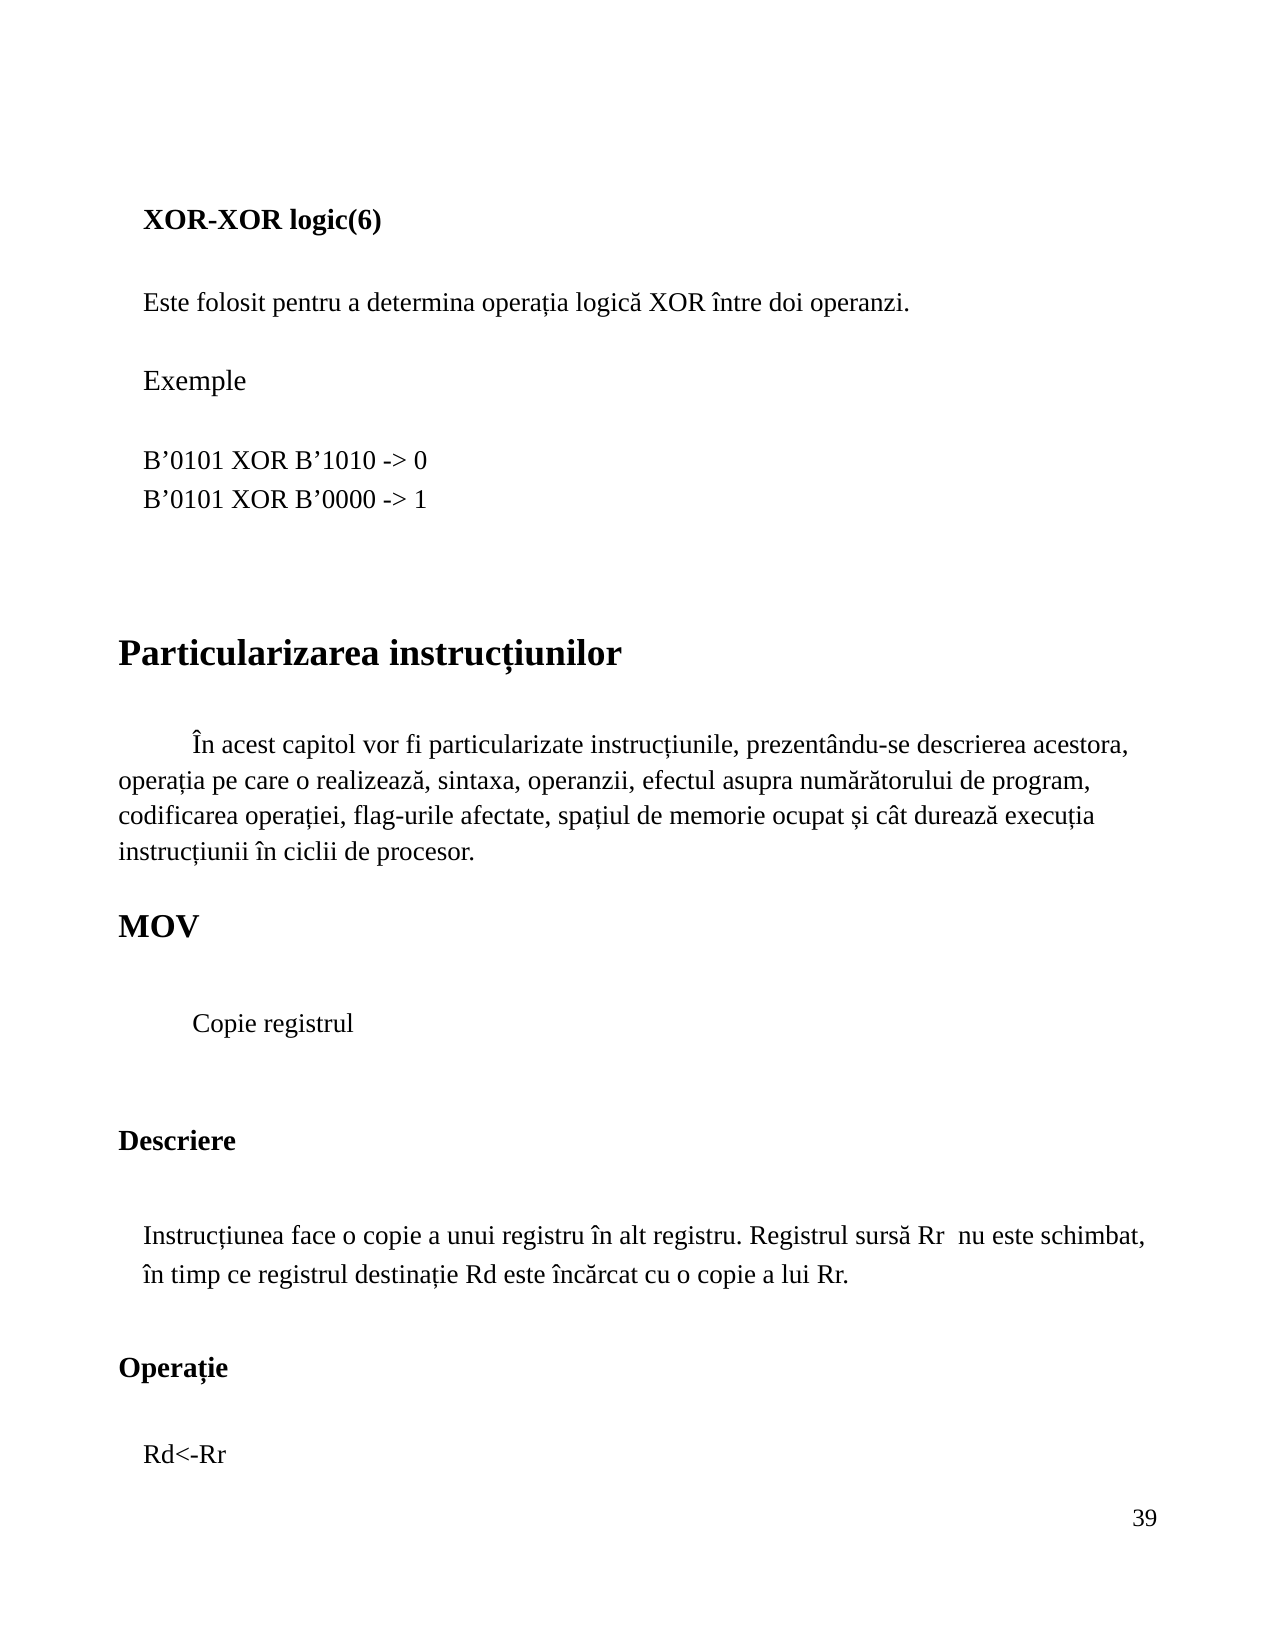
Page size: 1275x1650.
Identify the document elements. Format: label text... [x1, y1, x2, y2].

text În acest capitol vor fi particularizate instrucțiunile, prezentându-se descrierea acestora, operația pe care o realizează, sintaxa, operanzii, efectul asupra numărătorului de program, codificarea operației, flag-urile afectate, spațiul de memorie ocupat și cât durează execuția instrucțiunii în ciclii de procesor. [118, 728, 1157, 866]
subtitle Operație [118, 1350, 1157, 1384]
text Exemple [143, 363, 1157, 397]
text B’0101 XOR B’1010 -> 0 [143, 444, 1157, 475]
text Este folosit pentru a determina operația logică XOR între doi operanzi. [143, 286, 1157, 317]
text B’0101 XOR B’0000 -> 1 [143, 483, 1157, 514]
subtitle Descriere [118, 1123, 1157, 1156]
text Instrucțiunea face o copie a unui registru în alt registru. Registrul sursă Rr nu este schimbat, în timp ce registrul destinație Rd este încărcat cu o copie a lui Rr. [143, 1219, 1157, 1289]
subtitle Particularizarea instrucțiunilor [118, 631, 1157, 674]
subtitle MOV [118, 906, 1157, 945]
text Rd<-Rr [143, 1438, 1157, 1469]
text XOR-XOR logic(6) [143, 202, 1157, 235]
text Copie registrul [118, 1007, 1157, 1039]
